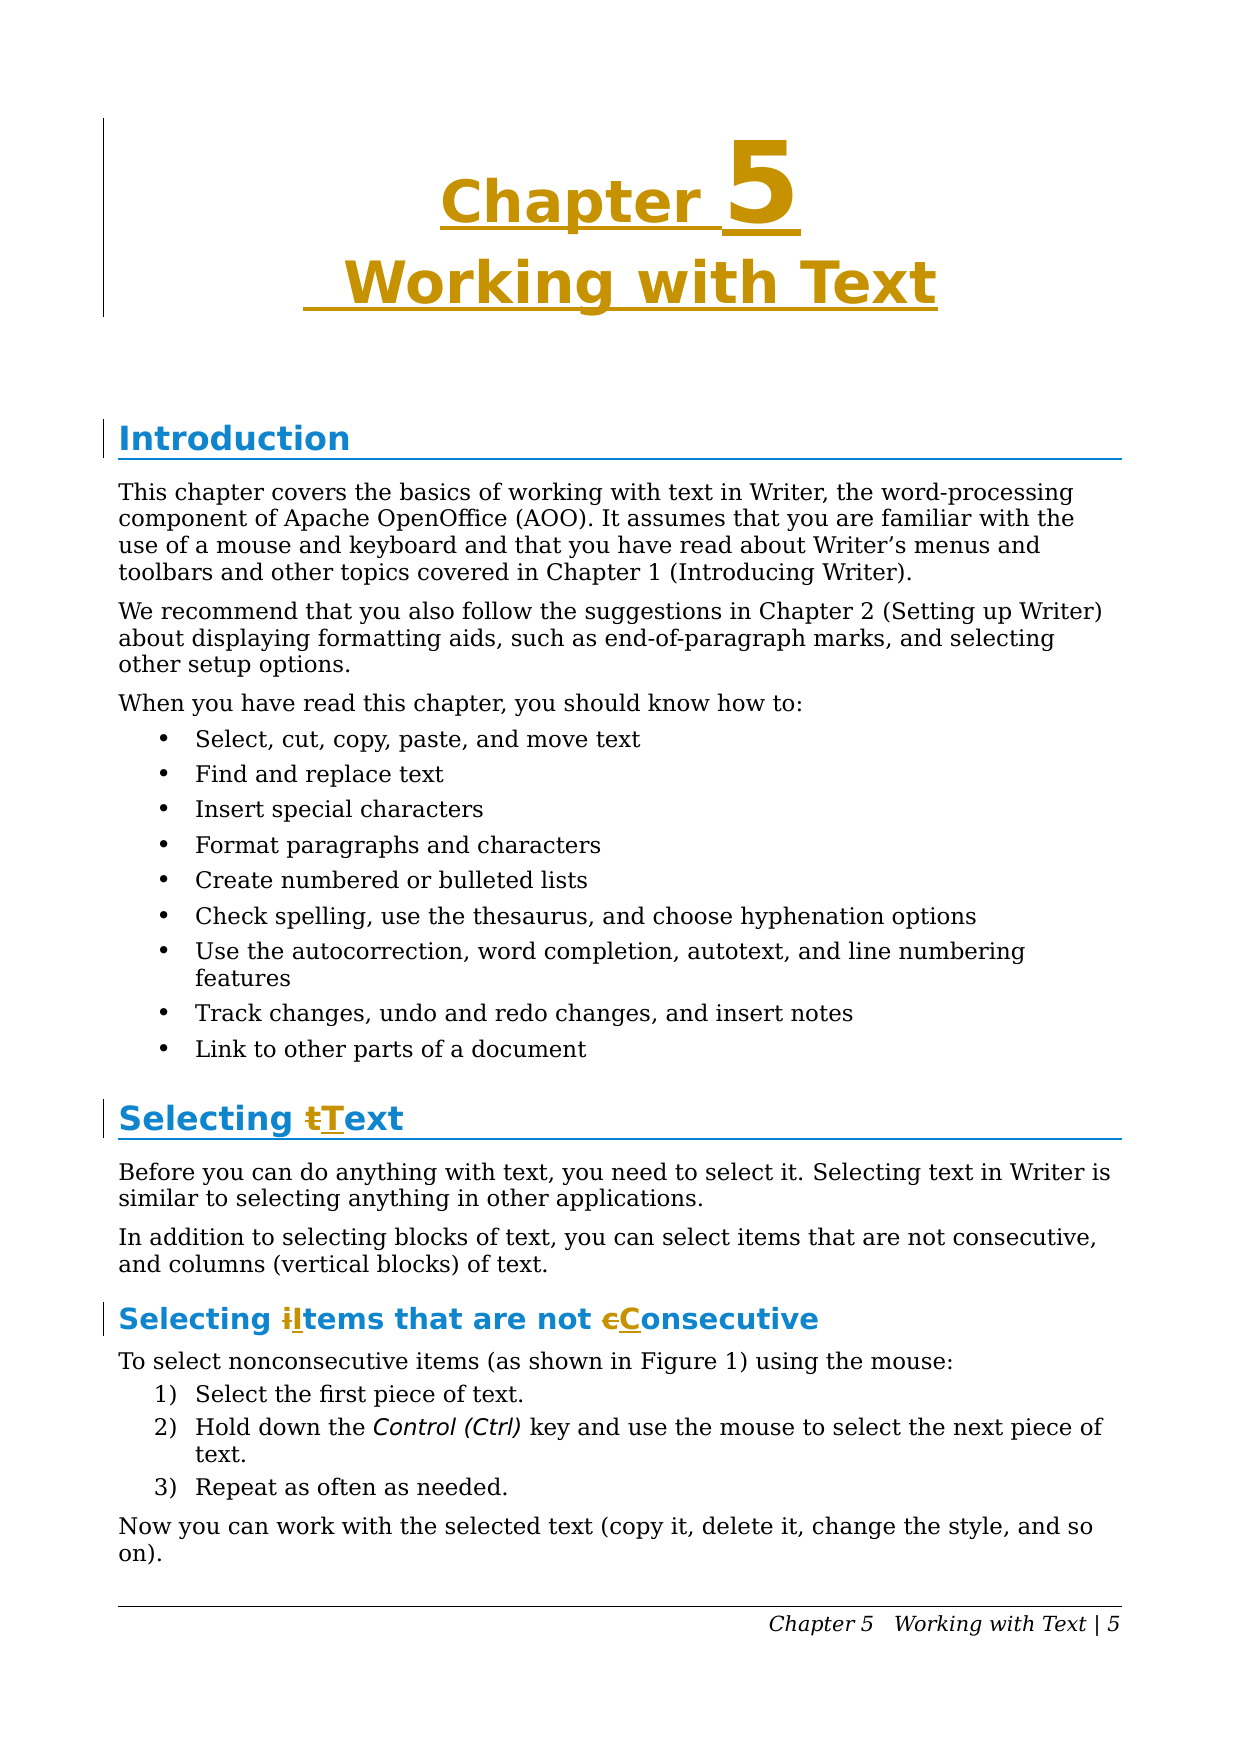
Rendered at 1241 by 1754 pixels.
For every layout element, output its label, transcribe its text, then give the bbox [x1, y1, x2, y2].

text We recommend that you also follow the suggestions in Chapter 2 (Setting up Writer) about displaying formatting aids, such as end-of-paragraph marks, and selecting other setup options. [118, 598, 1122, 678]
list Track changes, undo and redo changes, and insert notes [156, 998, 1122, 1027]
list Use the autocorrection, word completion, autotext, and line numbering features [156, 936, 1122, 992]
list Select, cut, copy, paste, and move text [156, 724, 1122, 753]
subtitle Chapter 5 Working with Text [118, 118, 1122, 317]
list Link to other parts of a document [156, 1034, 1122, 1063]
list Find and replace text [156, 759, 1122, 788]
list Hold down the Control (Ctrl) key and use the mouse to select the next piece of text. [177, 1414, 1122, 1468]
list Select the first piece of text. [177, 1382, 1122, 1408]
list To select nonconsecutive items (as shown in Figure 1) using the mouse: [118, 1348, 1122, 1375]
list Format paragraphs and characters [156, 830, 1122, 859]
list Check spelling, use the thesaurus, and choose hyphenation options [156, 901, 1122, 930]
text Before you can do anything with text, you need to select it. Selecting text in Writer is similar to selecting anything in other applications. [118, 1159, 1122, 1212]
subtitle Introduction [118, 419, 1122, 458]
text In addition to selecting blocks of text, you can select items that are not consecutive, and columns (vertical blocks) of text. [118, 1224, 1122, 1278]
subtitle Selecting Items that are not Consecutive [118, 1302, 1122, 1336]
list Insert special characters [156, 794, 1122, 824]
list Create numbered or bulleted lists [156, 865, 1122, 894]
subtitle Selecting Text [118, 1099, 1122, 1138]
list Repeat as often as needed. [177, 1474, 1122, 1501]
text Now you can work with the selected text (copy it, delete it, change the style, and so on). [118, 1513, 1122, 1567]
list When you have read this chapter, you should know how to: [118, 691, 1122, 717]
text This chapter covers the basics of working with text in Writer, the word-processing component of Apache OpenOffice (AOO). It assumes that you are familiar with the use of a mouse and keyboard and that you have read about Writer’s menus and toolbars and other topics covered in Chapter 1 (Introducing Writer). [118, 479, 1122, 586]
